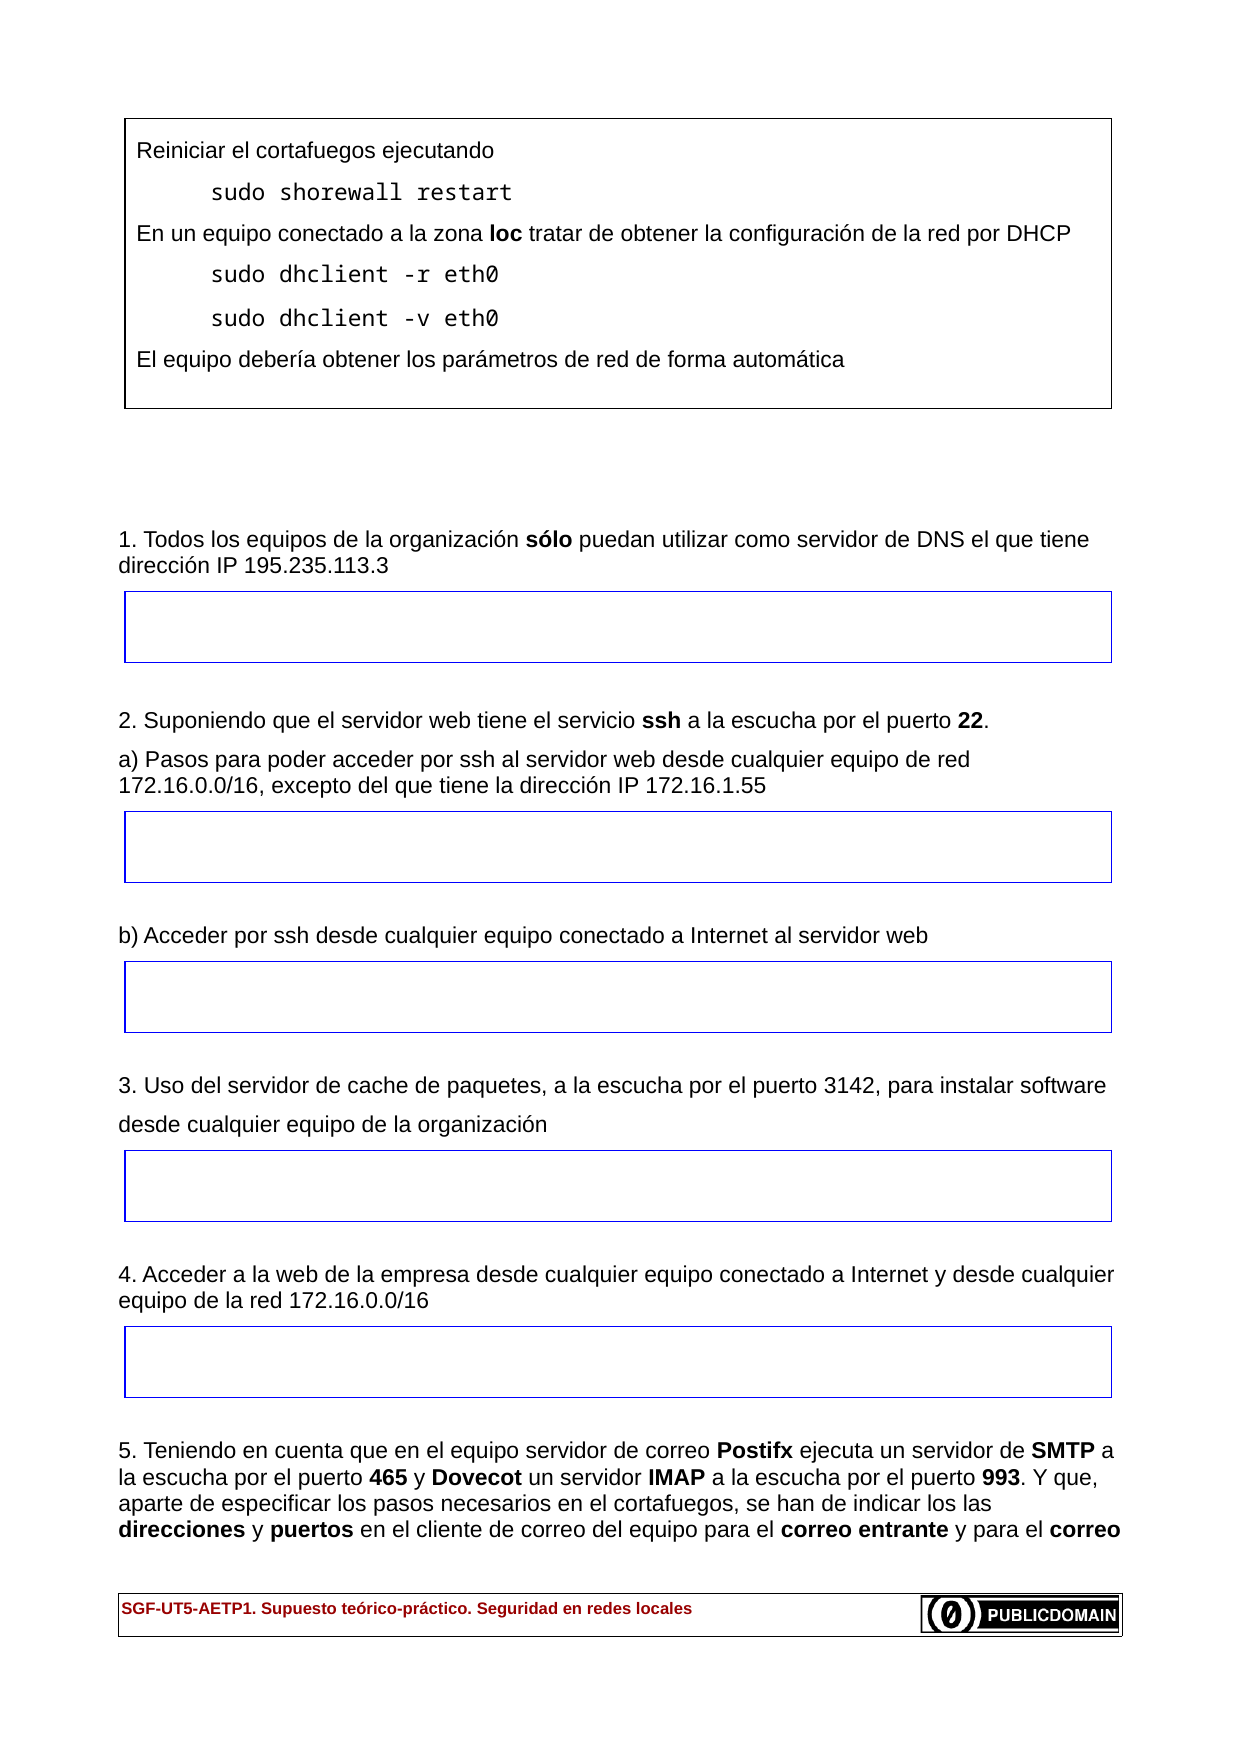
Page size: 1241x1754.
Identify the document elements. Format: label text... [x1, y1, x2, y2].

text desde cualquier equipo de la organización [118, 1111, 1122, 1137]
table_header [126, 592, 1111, 662]
text 1. Todos los equipos de la organización sólo puedan utilizar como servidor de DNS el que tiene dirección IP 195.235.113.3 [118, 526, 1122, 579]
picture [920, 1595, 1119, 1633]
text 4. Acceder a la web de la empresa desde cualquier equipo conectado a Internet y desde cualquier equipo de la red 172.16.0.0/16 [118, 1261, 1122, 1313]
table_header [126, 1151, 1111, 1221]
table_header [126, 1327, 1111, 1397]
text 5. Teniendo en cuenta que en el equipo servidor de correo Postifx ejecuta un servidor de SMTP a la escucha por el puerto 465 y Dovecot un servidor IMAP a la escucha por el puerto 993. Y que, aparte de especificar los pasos necesarios en el cortafuegos, se han de indicar los las direcciones y puertos en el cliente de correo del equipo para el correo entrante y para el correo [118, 1437, 1122, 1542]
table_header Reiniciar el cortafuegos ejecutando sudo shorewall restart En un equipo conectado a la zona loc tratar de obtener la configuración de la red por DHCP sudo dhclient -r eth0 sudo dhclient -v eth0 El equipo debería obtener los parámetros de red de forma automática [126, 119, 1111, 408]
text 3. Uso del servidor de cache de paquetes, a la escucha por el puerto 3142, para instalar software [118, 1072, 1122, 1098]
text a) Pasos para poder acceder por ssh al servidor web desde cualquier equipo de red 172.16.0.0/16, excepto del que tiene la dirección IP 172.16.1.55 [118, 746, 1122, 799]
text 2. Suponiendo que el servidor web tiene el servicio ssh a la escucha por el puerto 22. [118, 707, 1122, 733]
text b) Acceder por ssh desde cualquier equipo conectado a Internet al servidor web [118, 922, 1122, 948]
table_header [126, 812, 1111, 882]
table_header [126, 962, 1111, 1032]
